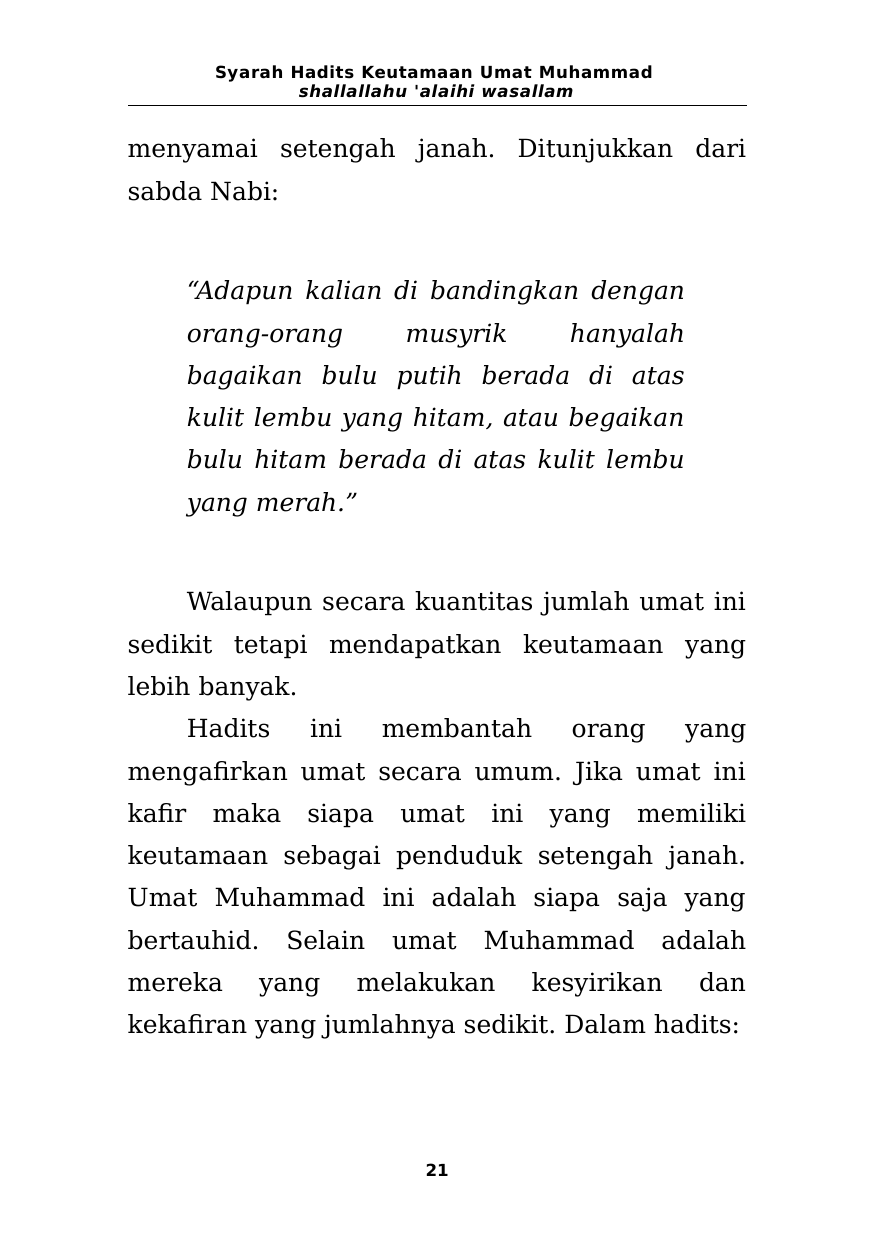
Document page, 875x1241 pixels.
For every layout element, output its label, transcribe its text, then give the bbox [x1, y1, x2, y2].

text Walaupun secara kuantitas jumlah umat ini sedikit tetapi mendapatkan keutamaan yang lebih banyak. [127, 587, 747, 701]
text “Adapun kalian di bandingkan dengan orang-orang musyrik hanyalah bagaikan bulu putih berada di atas kulit lembu yang hitam, atau begaikan bulu hitam berada di atas kulit lembu yang merah.” [187, 276, 687, 517]
text Hadits ini membantah orang yang mengafirkan umat secara umum. Jika umat ini kafir maka siapa umat ini yang memiliki keutamaan sebagai penduduk setengah janah. Umat Muhammad ini adalah siapa saja yang bertauhid. Selain umat Muhammad adalah mereka yang melakukan kesyirikan dan kekafiran yang jumlahnya sedikit. Dalam hadits: [127, 714, 747, 1039]
text menyamai setengah janah. Ditunjukkan dari sabda Nabi: [127, 134, 747, 206]
